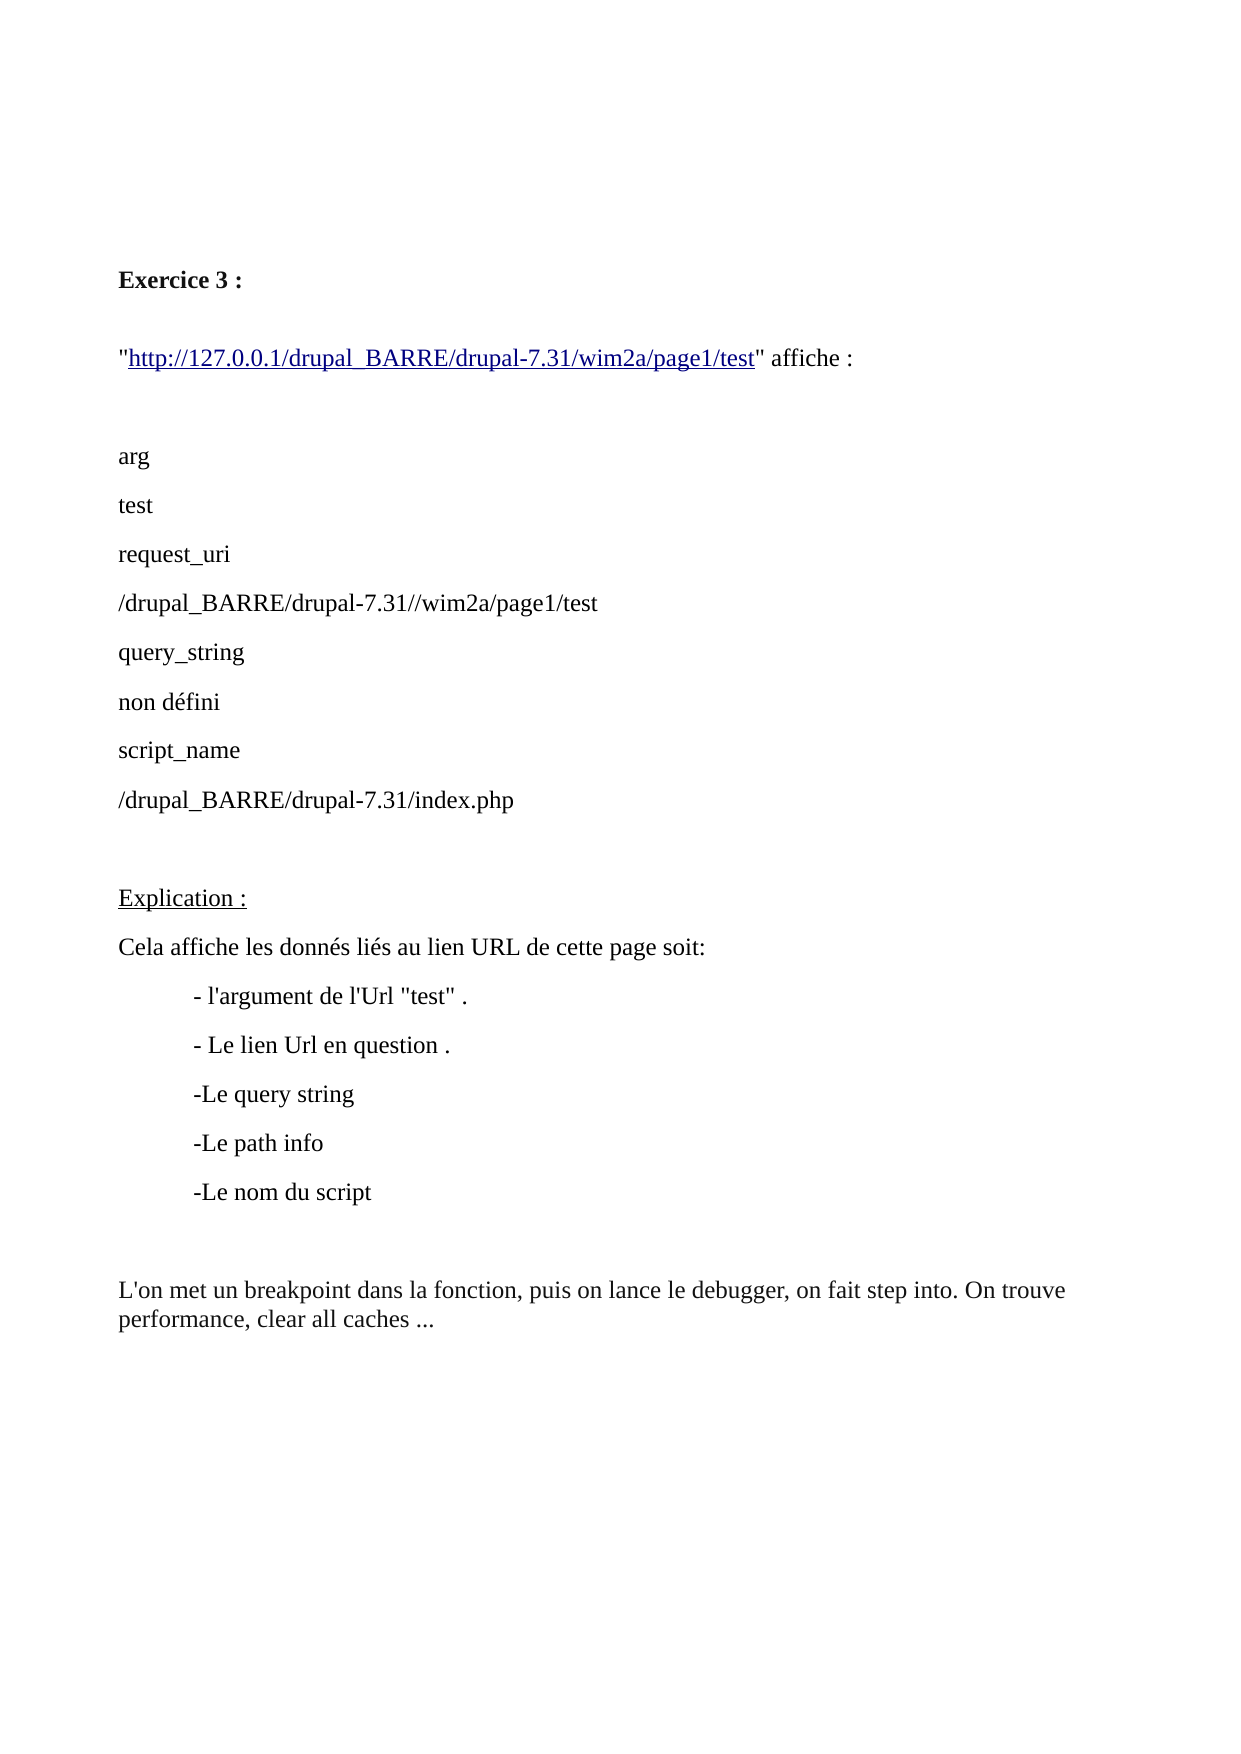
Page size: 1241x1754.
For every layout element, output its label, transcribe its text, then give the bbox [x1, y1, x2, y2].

text "http://127.0.0.1/drupal_BARRE/drupal-7.31/wim2a/page1/test" affiche : [118, 343, 1122, 372]
text Exercice 3 : [118, 265, 1122, 294]
text query_string [118, 637, 1122, 666]
text -Le nom du script [118, 1177, 1122, 1206]
text request_uri [118, 539, 1122, 568]
text Cela affiche les donnés liés au lien URL de cette page soit: [118, 932, 1122, 961]
text /drupal_BARRE/drupal-7.31//wim2a/page1/test [118, 588, 1122, 617]
text non défini [118, 687, 1122, 715]
text -Le path info [118, 1128, 1122, 1157]
text test [118, 490, 1122, 519]
text arg [118, 441, 1122, 470]
text script_name [118, 736, 1122, 764]
text - Le lien Url en question . [118, 1030, 1122, 1059]
text Explication : [118, 883, 1122, 912]
text - l'argument de l'Url "test" . [118, 981, 1122, 1010]
text L'on met un breakpoint dans la fonction, puis on lance le debugger, on fait step into. On trouve performance, clear all caches ... [118, 1275, 1122, 1333]
text /drupal_BARRE/drupal-7.31/index.php [118, 785, 1122, 813]
text -Le query string [118, 1079, 1122, 1108]
